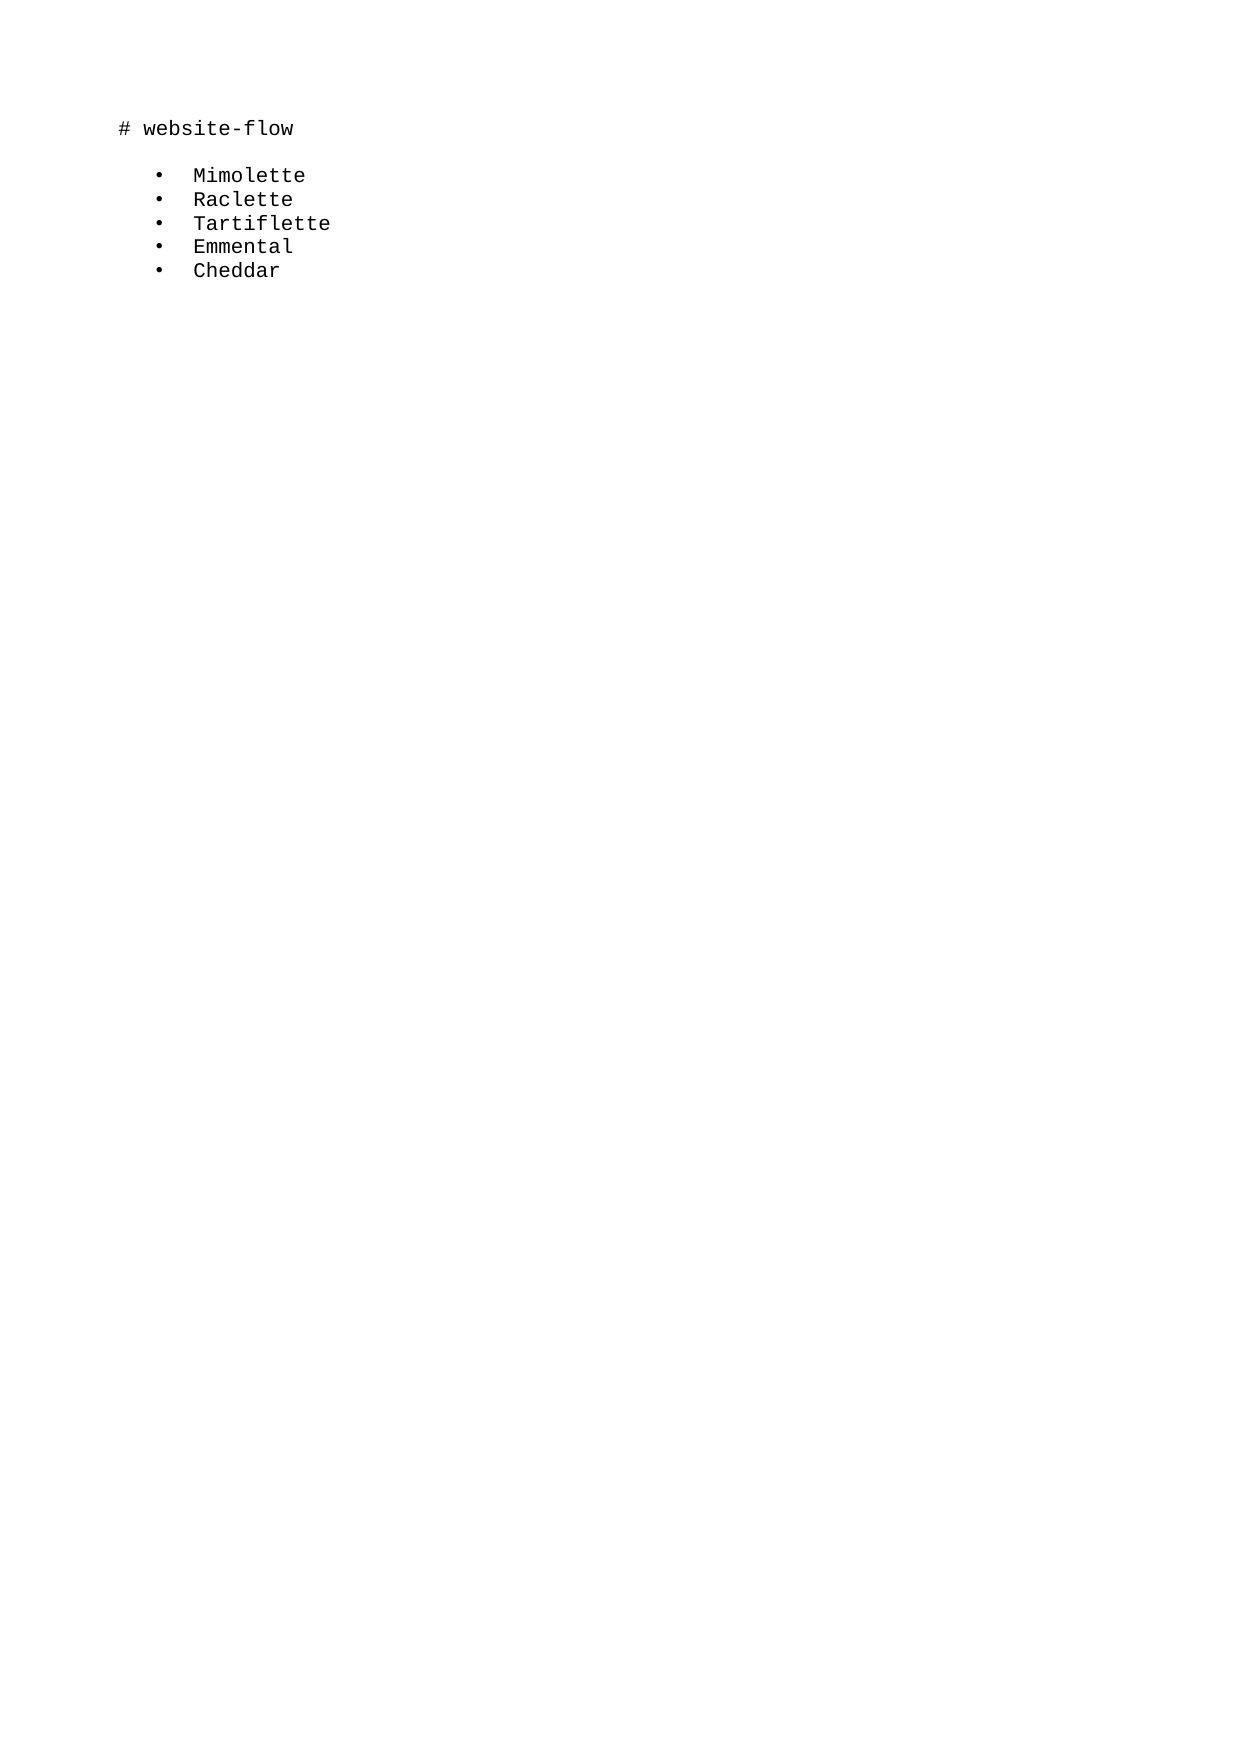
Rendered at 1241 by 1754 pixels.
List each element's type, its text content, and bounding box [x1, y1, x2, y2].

list Emmental [156, 236, 1122, 260]
list Tartiflette [156, 213, 1122, 236]
list Mimolette [156, 165, 1122, 189]
list Cheddar [156, 260, 1122, 284]
text # website-flow [118, 118, 1122, 142]
list Raclette [156, 189, 1122, 213]
